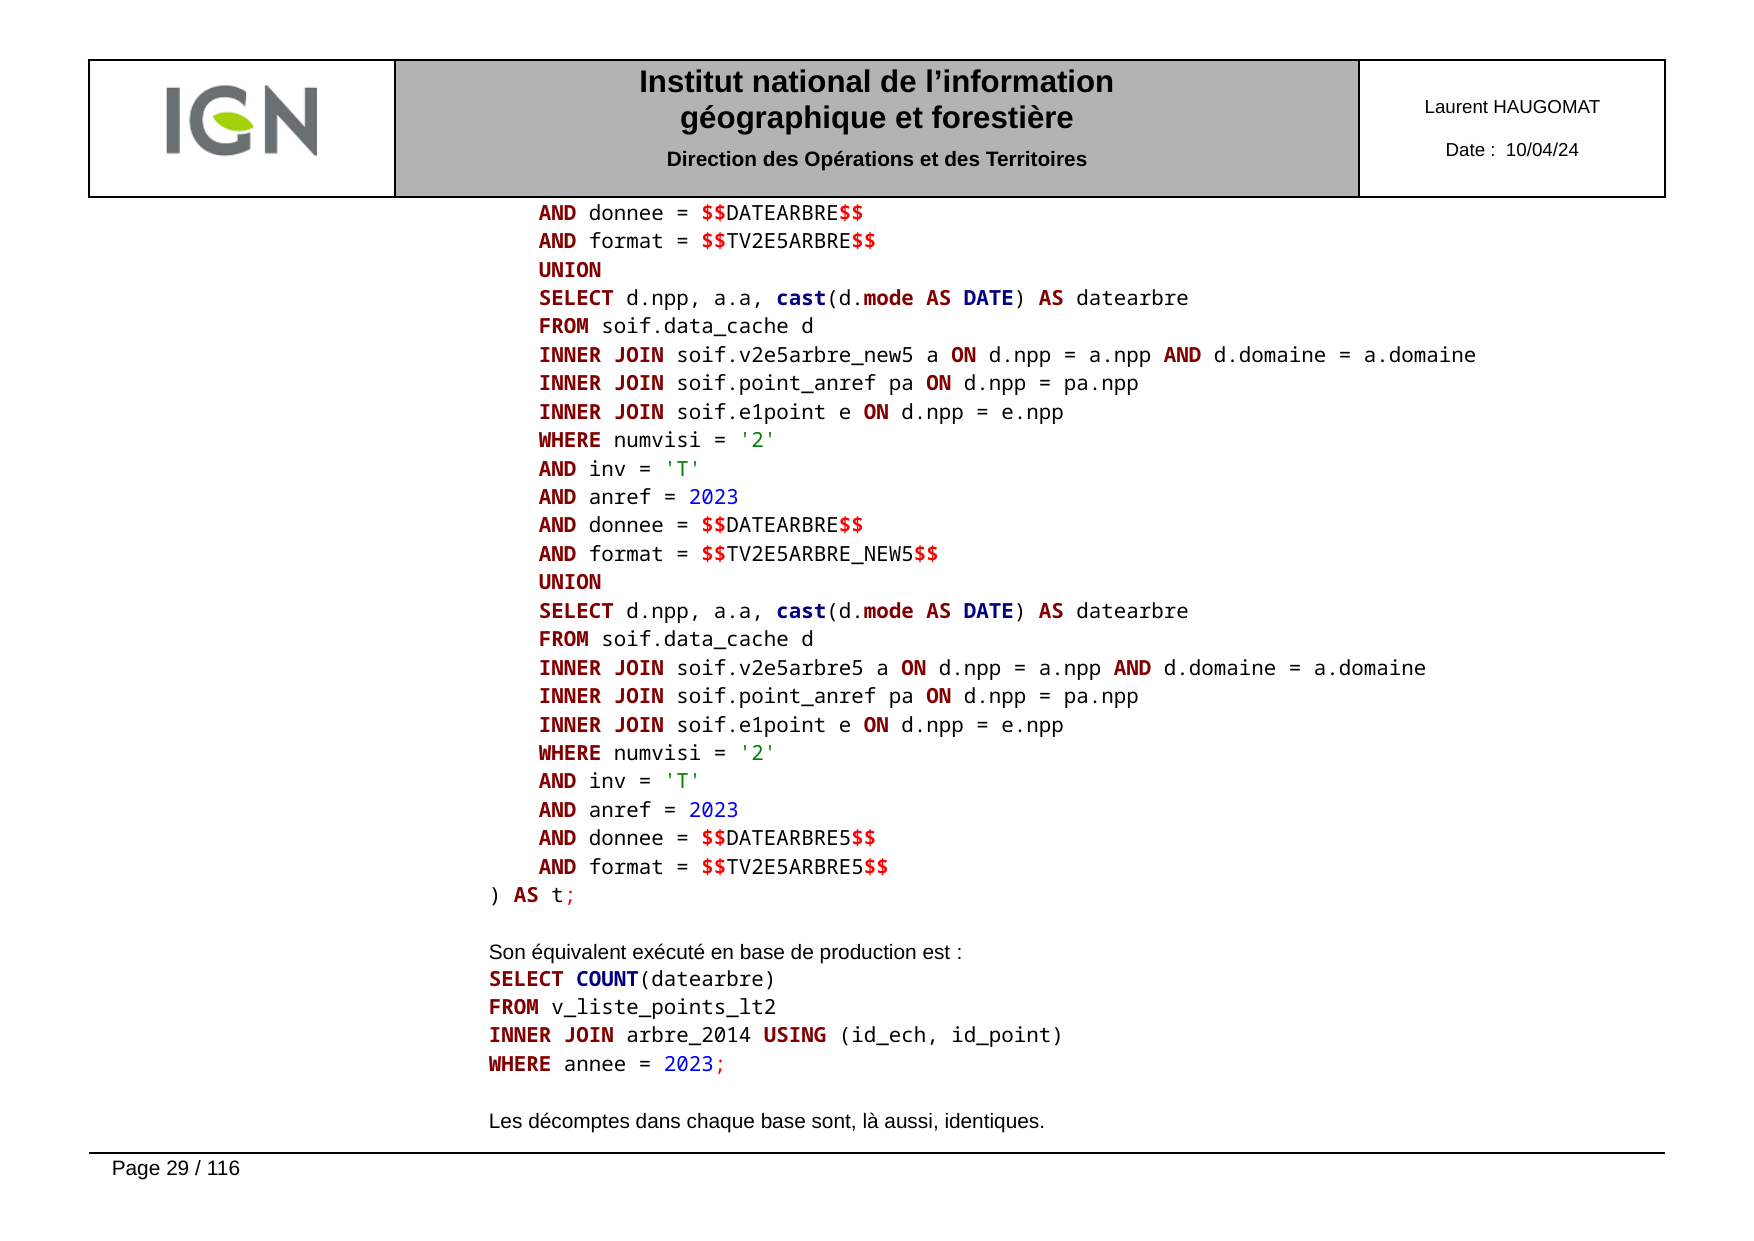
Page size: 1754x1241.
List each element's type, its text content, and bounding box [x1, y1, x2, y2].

table_cell [89, 198, 483, 1138]
picture [141, 62, 343, 180]
table_cell AND donnee = $$DATEARBRE$$ AND format = $$TV2E5ARBRE$$ UNION SELECT d.npp, a.a, cast(d.mode AS DATE) AS datearbre FROM soif.data_cache d INNER JOIN soif.v2e5arbre_new5 a ON d.npp = a.npp AND d.domaine = a.domaine INNER JOIN soif.point_anref pa ON d.npp = pa.npp INNER JOIN soif.e1point e ON d.npp = e.npp WHERE numvisi = '2' AND inv = 'T' AND anref = 2023 AND donnee = $$DATEARBRE$$ AND format = $$TV2E5ARBRE_NEW5$$ UNION SELECT d.npp, a.a, cast(d.mode AS DATE) AS datearbre FROM soif.data_cache d INNER JOIN soif.v2e5arbre5 a ON d.npp = a.npp AND d.domaine = a.domaine INNER JOIN soif.point_anref pa ON d.npp = pa.npp INNER JOIN soif.e1point e ON d.npp = e.npp WHERE numvisi = '2' AND inv = 'T' AND anref = 2023 AND donnee = $$DATEARBRE5$$ AND format = $$TV2E5ARBRE5$$ ) AS t; Son équivalent exécuté en base de production est : SELECT COUNT(datearbre) FROM v_liste_points_lt2 INNER JOIN arbre_2014 USING (id_ech, id_point) WHERE annee = 2023; Les décomptes dans chaque base sont, là aussi, identiques. [483, 198, 1665, 1138]
